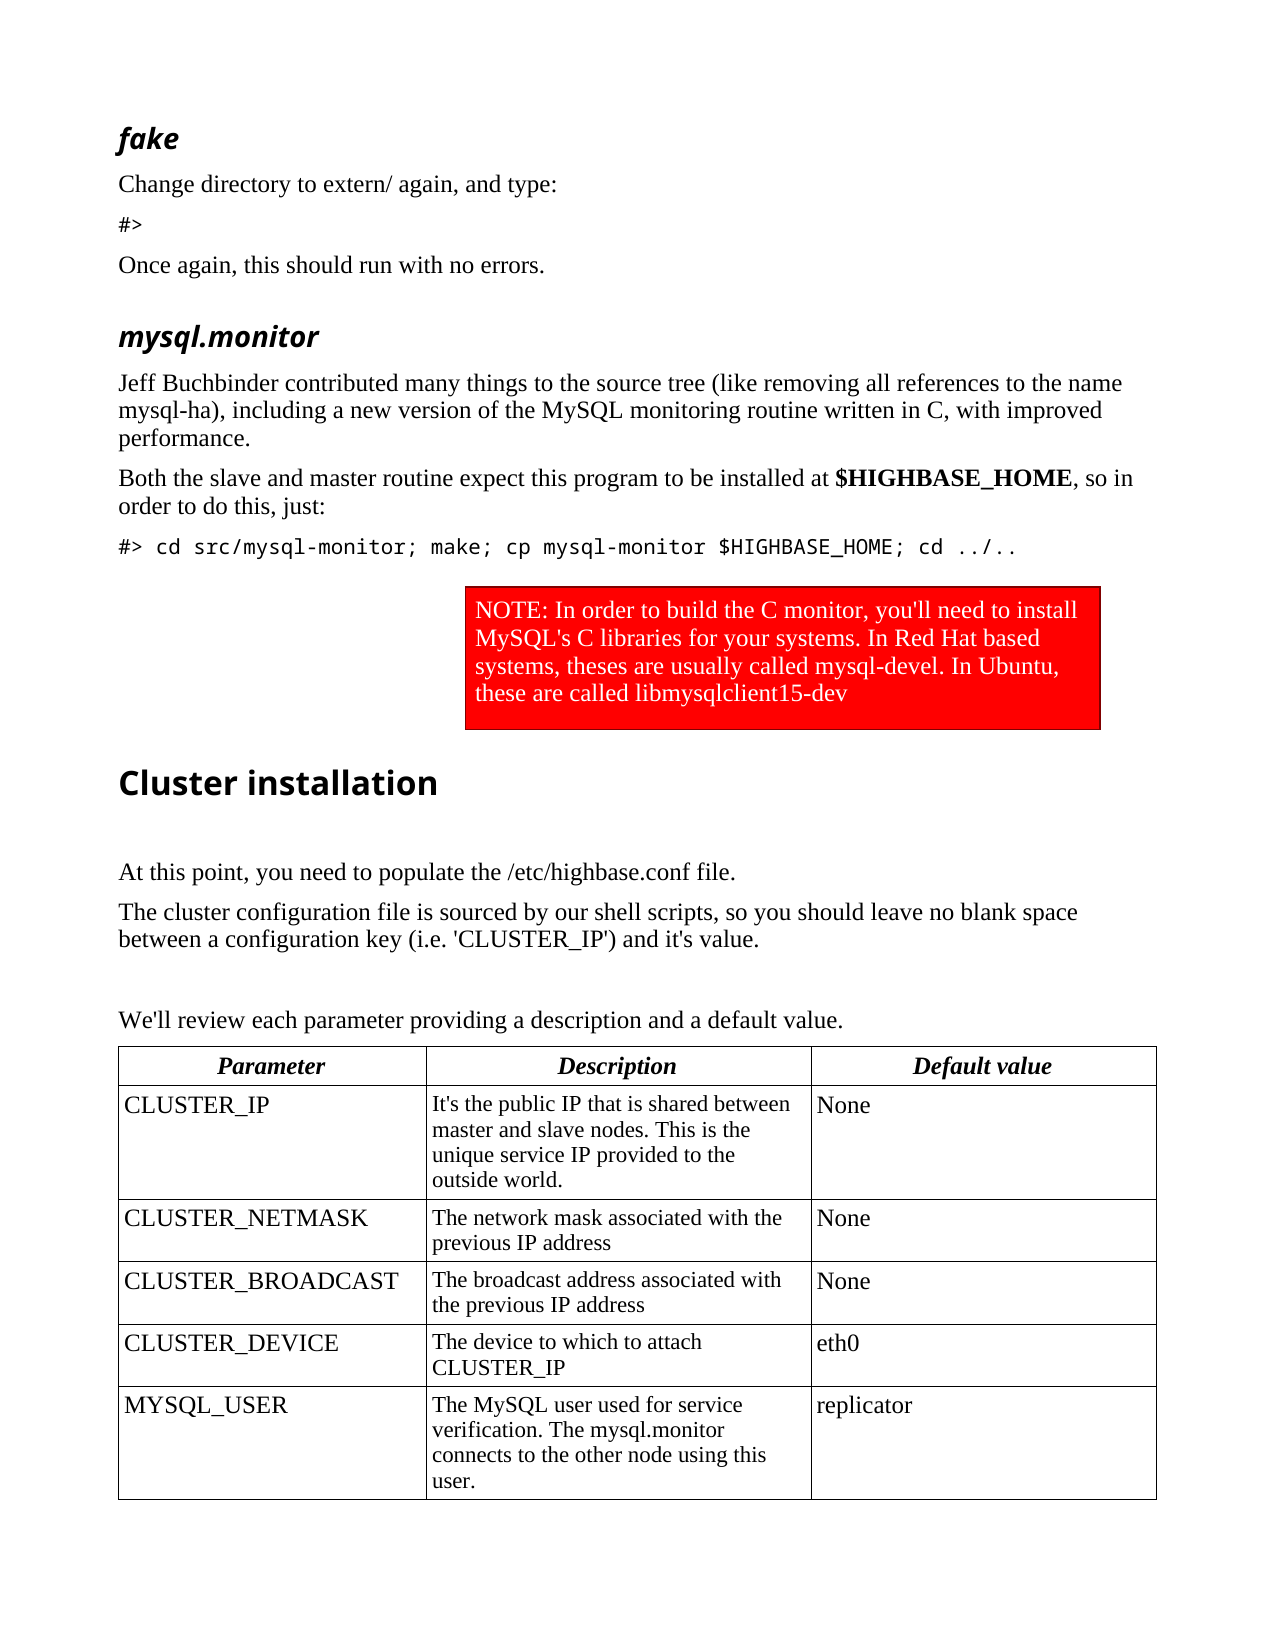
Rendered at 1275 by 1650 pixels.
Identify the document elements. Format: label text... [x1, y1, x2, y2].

table_cell The device to which to attach CLUSTER_IP [427, 1325, 811, 1386]
text Jeff Buchbinder contributed many things to the source tree (like removing all references to the name mysql-ha), including a new version of the MySQL monitoring routine written in C, with improved performance. [118, 369, 1157, 452]
text The cluster configuration file is sourced by our shell scripts, so you should leave no blank space between a configuration key (i.e. 'CLUSTER_IP') and it's value. [118, 898, 1157, 953]
table_header Default value [812, 1047, 1156, 1085]
table_cell eth0 [812, 1325, 1156, 1386]
table_cell The broadcast address associated with the previous IP address [427, 1262, 811, 1323]
table_cell CLUSTER_IP [119, 1086, 426, 1199]
text Change directory to extern/ again, and type: [118, 170, 1157, 198]
table_cell The MySQL user used for service verification. The mysql.monitor connects to the other node using this user. [427, 1387, 811, 1499]
table_cell None [812, 1262, 1156, 1323]
text #> [118, 211, 1157, 239]
text Once again, this should run with no errors. [118, 251, 1157, 279]
table_cell CLUSTER_BROADCAST [119, 1262, 426, 1323]
table_cell CLUSTER_NETMASK [119, 1200, 426, 1261]
subtitle mysql.monitor [118, 317, 1157, 356]
table_cell None [812, 1086, 1156, 1199]
text Both the slave and master routine expect this program to be installed at $HIGHBASE_HOME, so in order to do this, just: [118, 464, 1157, 520]
subtitle Cluster installation [118, 759, 1157, 805]
table_cell replicator [812, 1387, 1156, 1499]
table_cell It's the public IP that is shared between master and slave nodes. This is the unique service IP provided to the outside world. [427, 1086, 811, 1199]
table_header Description [427, 1047, 811, 1085]
text We'll review each parameter providing a description and a default value. [118, 1006, 1157, 1034]
table_header Parameter [119, 1047, 426, 1085]
table_cell The network mask associated with the previous IP address [427, 1200, 811, 1261]
text NOTE: In order to build the C monitor, you'll need to install MySQL's C libraries for your systems. In Red Hat based systems, theses are usually called mysql-devel. In Ubuntu, these are called libmysqlclient15-dev [475, 596, 1091, 707]
table_cell None [812, 1200, 1156, 1261]
table_cell CLUSTER_DEVICE [119, 1325, 426, 1386]
text #> cd src/mysql-monitor; make; cp mysql-monitor $HIGHBASE_HOME; cd ../.. [118, 532, 1157, 561]
text At this point, you need to populate the /etc/highbase.conf file. [118, 858, 1157, 885]
table_cell MYSQL_USER [119, 1387, 426, 1499]
subtitle fake [118, 118, 1157, 158]
